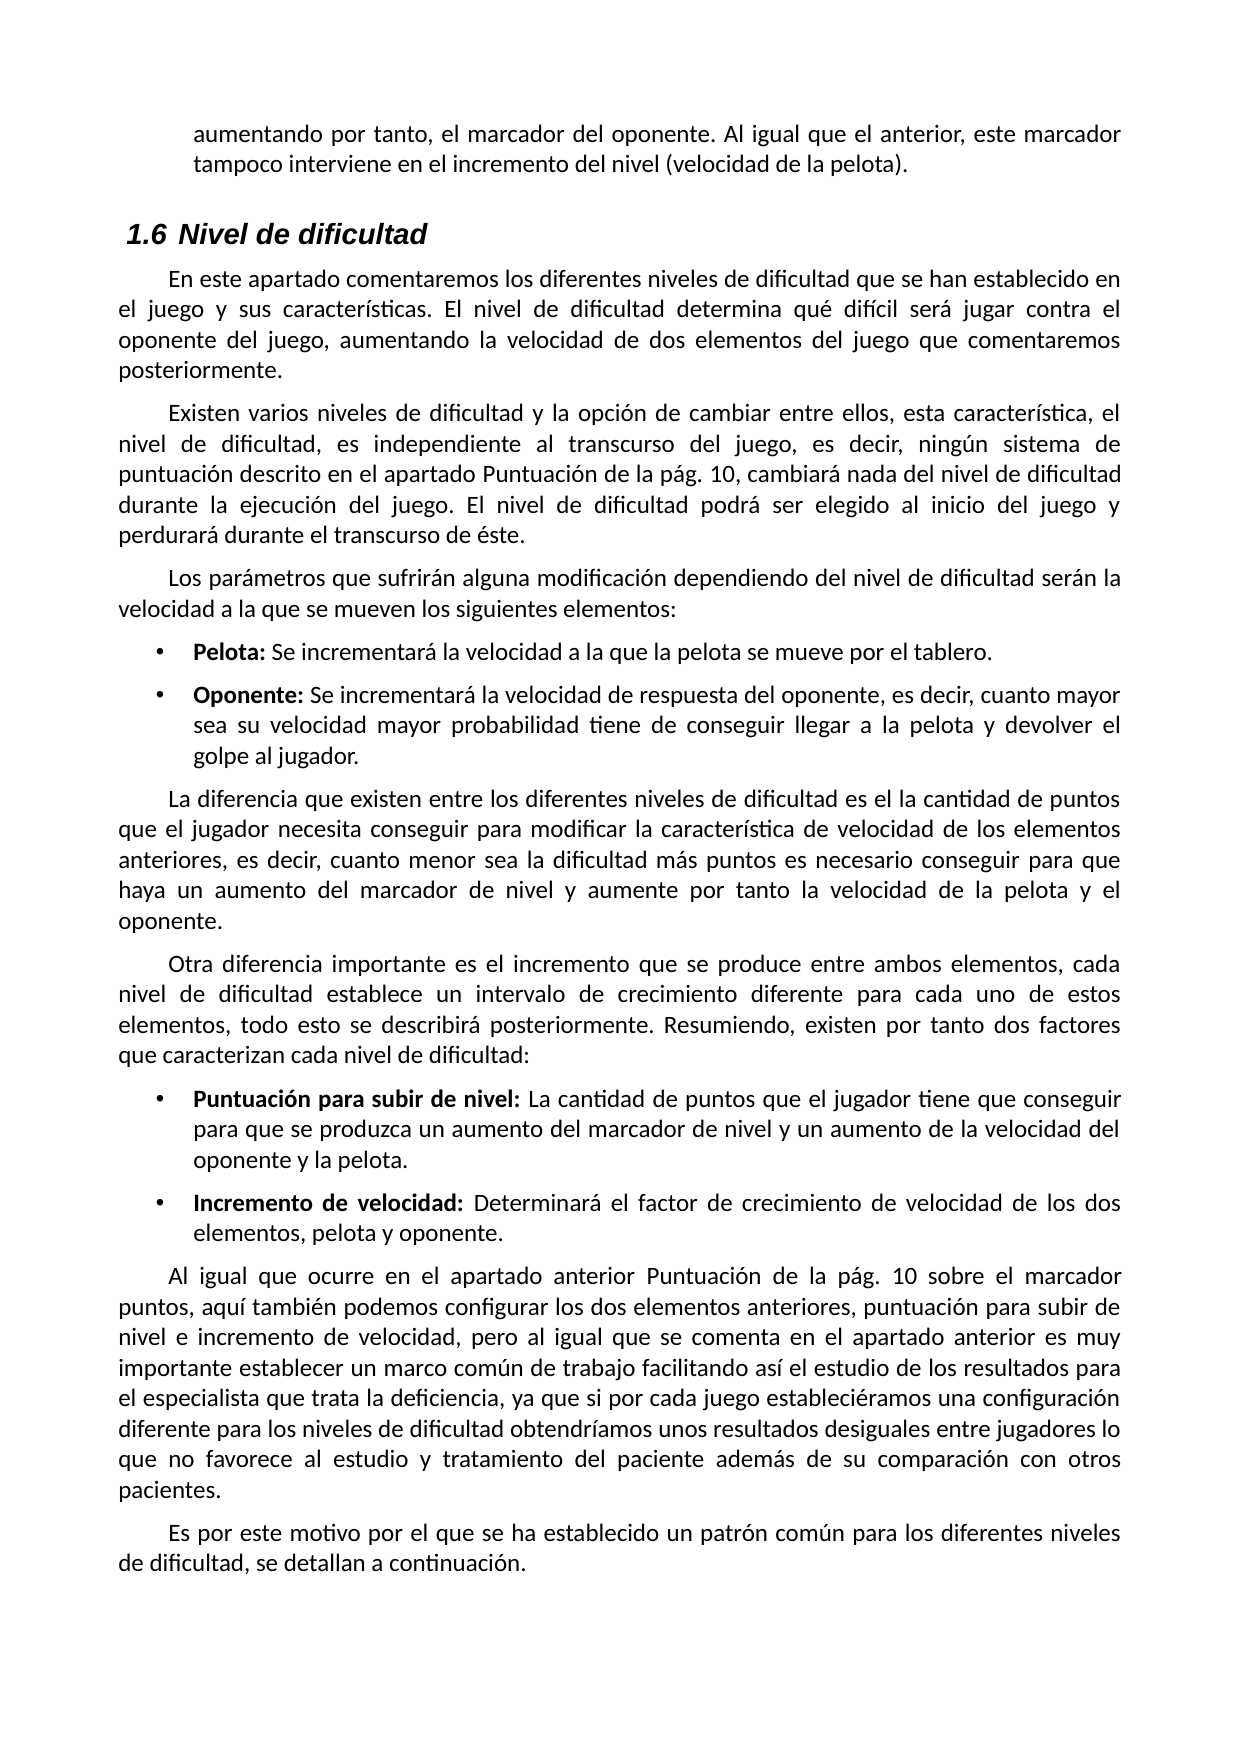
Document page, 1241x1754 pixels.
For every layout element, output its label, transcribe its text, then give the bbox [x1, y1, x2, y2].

text Al igual que ocurre en el apartado anterior Puntuación de la pág. 10 sobre el marcador puntos, aquí también podemos configurar los dos elementos anteriores, puntuación para subir de nivel e incremento de velocidad, pero al igual que se comenta en el apartado anterior es muy importante establecer un marco común de trabajo facilitando así el estudio de los resultados para el especialista que trata la deficiencia, ya que si por cada juego estableciéramos una configuración diferente para los niveles de dificultad obtendríamos unos resultados desiguales entre jugadores lo que no favorece al estudio y tratamiento del paciente además de su comparación con otros pacientes. [118, 1260, 1122, 1504]
text Existen varios niveles de dificultad y la opción de cambiar entre ellos, esta característica, el nivel de dificultad, es independiente al transcurso del juego, es decir, ningún sistema de puntuación descrito en el apartado Puntuación de la pág. 10, cambiará nada del nivel de dificultad durante la ejecución del juego. El nivel de dificultad podrá ser elegido al inicio del juego y perdurará durante el transcurso de éste. [118, 397, 1122, 550]
text Los parámetros que sufrirán alguna modificación dependiendo del nivel de dificultad serán la velocidad a la que se mueven los siguientes elementos: [118, 562, 1122, 623]
text Otra diferencia importante es el incremento que se produce entre ambos elementos, cada nivel de dificultad establece un intervalo de crecimiento diferente para cada uno de estos elementos, todo esto se describirá posteriormente. Resumiendo, existen por tanto dos factores que caracterizan cada nivel de dificultad: [118, 948, 1122, 1070]
text La diferencia que existen entre los diferentes niveles de dificultad es el la cantidad de puntos que el jugador necesita conseguir para modificar la característica de velocidad de los elementos anteriores, es decir, cuanto menor sea la dificultad más puntos es necesario conseguir para que haya un aumento del marcador de nivel y aumente por tanto la velocidad de la pelota y el oponente. [118, 783, 1122, 936]
list Oponente: Se incrementará la velocidad de respuesta del oponente, es decir, cuanto mayor sea su velocidad mayor probabilidad tiene de conseguir llegar a la pelota y devolver el golpe al jugador. [156, 679, 1122, 771]
text Es por este motivo por el que se ha establecido un patrón común para los diferentes niveles de dificultad, se detallan a continuación. [118, 1517, 1122, 1578]
list Incremento de velocidad: Determinará el factor de crecimiento de velocidad de los dos elementos, pelota y oponente. [156, 1187, 1122, 1248]
subtitle Nivel de dificultad [118, 217, 1122, 250]
text En este apartado comentaremos los diferentes niveles de dificultad que se han establecido en el juego y sus características. El nivel de dificultad determina qué difícil será jugar contra el oponente del juego, aumentando la velocidad de dos elementos del juego que comentaremos posteriormente. [118, 263, 1122, 385]
list Pelota: Se incrementará la velocidad a la que la pelota se mueve por el tablero. [156, 636, 1122, 666]
list Puntuación para subir de nivel: La cantidad de puntos que el jugador tiene que conseguir para que se produzca un aumento del marcador de nivel y un aumento de la velocidad del oponente y la pelota. [156, 1083, 1122, 1174]
list aumentando por tanto, el marcador del oponente. Al igual que el anterior, este marcador tampoco interviene en el incremento del nivel (velocidad de la pelota). [156, 118, 1122, 179]
